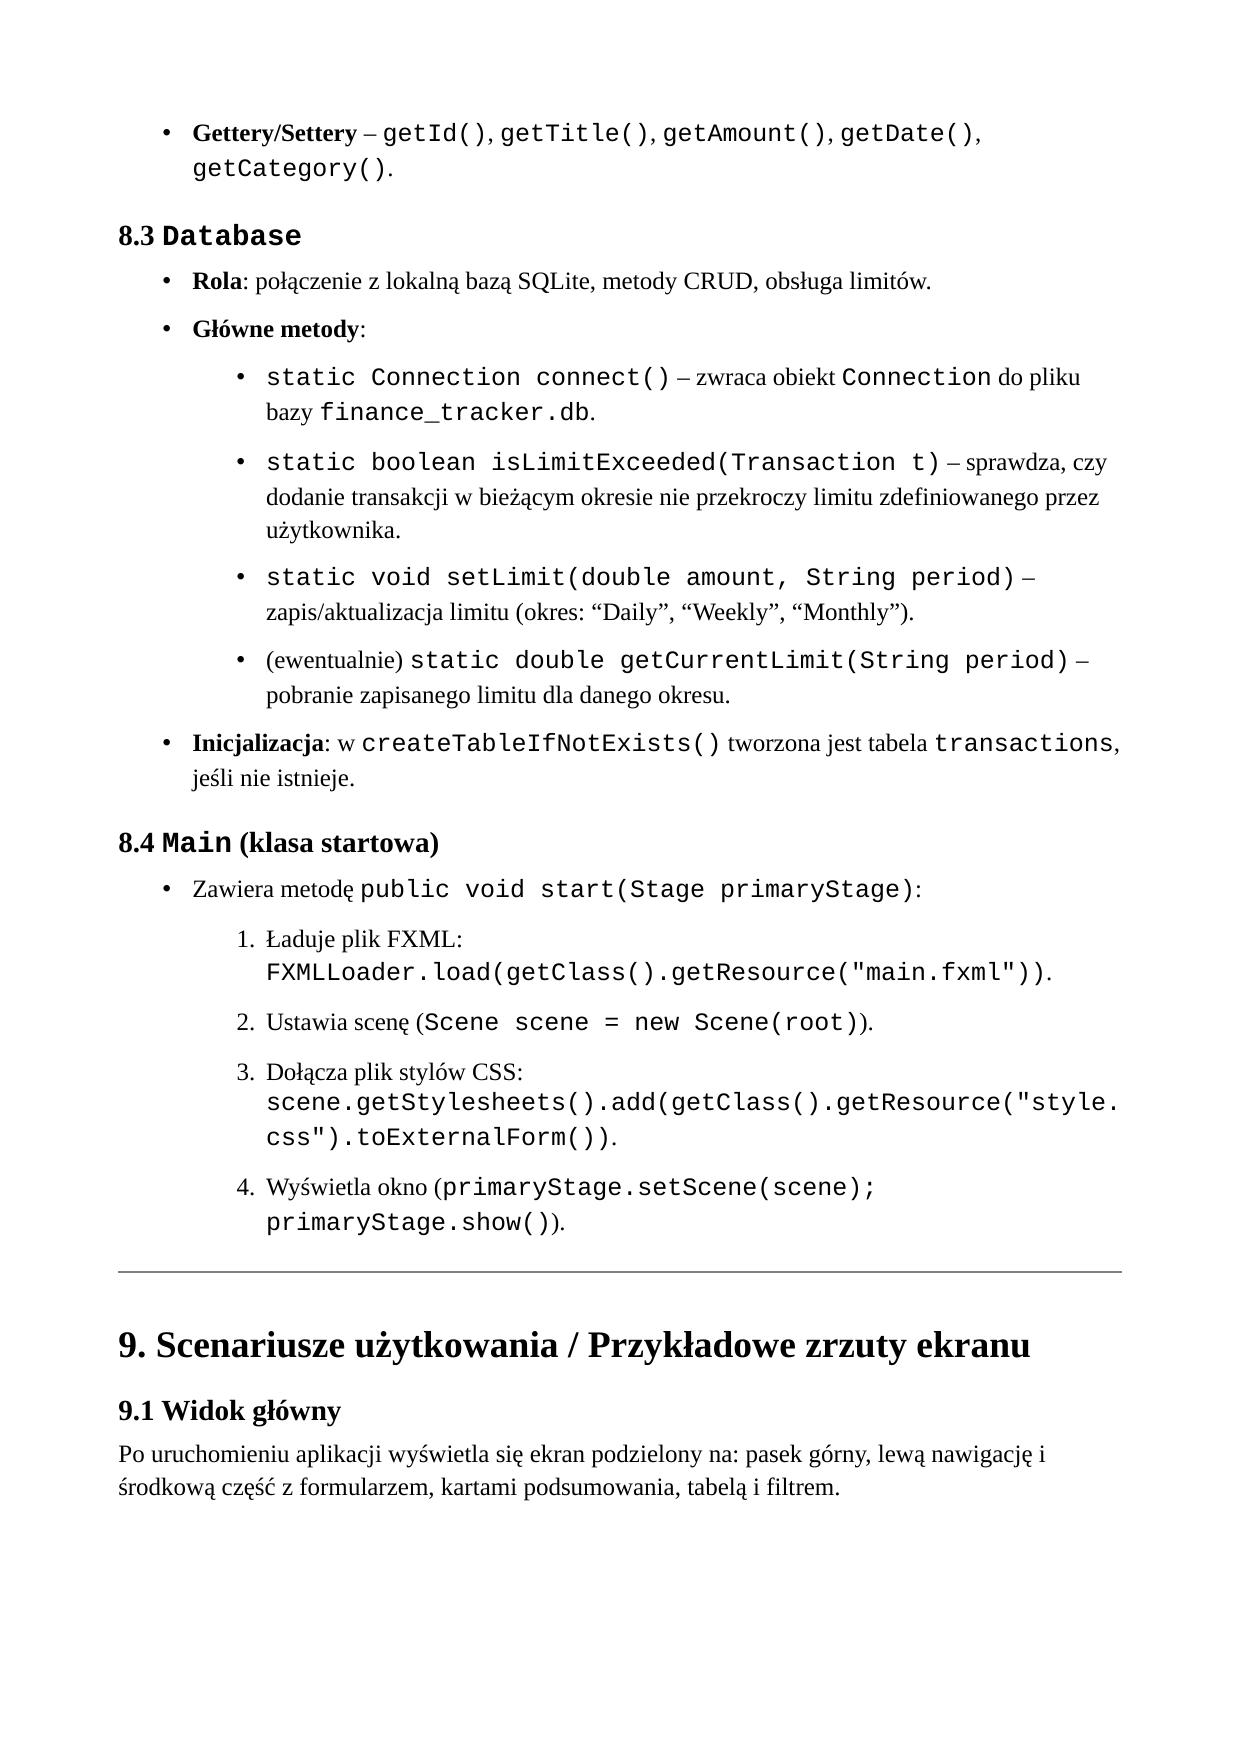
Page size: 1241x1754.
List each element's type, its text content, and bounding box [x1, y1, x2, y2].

subtitle 8.4 Main (klasa startowa) [118, 825, 1122, 861]
text Po uruchomieniu aplikacji wyświetla się ekran podzielony na: pasek górny, lewą nawigację i środkową część z formularzem, kartami podsumowania, tabelą i filtrem. [118, 1439, 1122, 1500]
list Dołącza plik stylów CSS: scene.getStylesheets().add(getClass().getResource("style.css").toExternalForm()). [236, 1057, 1122, 1153]
subtitle 9. Scenariusze użytkowania / Przykładowe zrzuty ekranu [118, 1322, 1122, 1366]
list Ustawia scenę (Scene scene = new Scene(root)). [236, 1007, 1122, 1037]
list Ładuje plik FXML: FXMLLoader.load(getClass().getResource("main.fxml")). [236, 924, 1122, 987]
list (ewentualnie) static double getCurrentLimit(String period) – pobranie zapisanego limitu dla danego okresu. [236, 645, 1122, 709]
list static void setLimit(double amount, String period) – zapis/aktualizacja limitu (okres: “Daily”, “Weekly”, “Monthly”). [236, 562, 1122, 626]
list Wyświetla okno (primaryStage.setScene(scene); primaryStage.show()). [236, 1172, 1122, 1238]
list Główne metody: [162, 314, 1122, 343]
subtitle 8.3 Database [118, 218, 1122, 254]
list Rola: połączenie z lokalną bazą SQLite, metody CRUD, obsługa limitów. [162, 266, 1122, 295]
list Inicjalizacja: w createTableIfNotExists() tworzona jest tabela transactions, jeśli nie istnieje. [162, 728, 1122, 792]
list Gettery/Settery – getId(), getTitle(), getAmount(), getDate(), getCategory(). [162, 118, 1122, 184]
list static boolean isLimitExceeded(Transaction t) – sprawdza, czy dodanie transakcji w bieżącym okresie nie przekroczy limitu zdefiniowanego przez użytkownika. [236, 447, 1122, 543]
subtitle 9.1 Widok główny [118, 1393, 1122, 1426]
list Zawiera metodę public void start(Stage primaryStage): [162, 874, 1122, 904]
list static Connection connect() – zwraca obiekt Connection do pliku bazy finance_tracker.db. [236, 362, 1122, 427]
